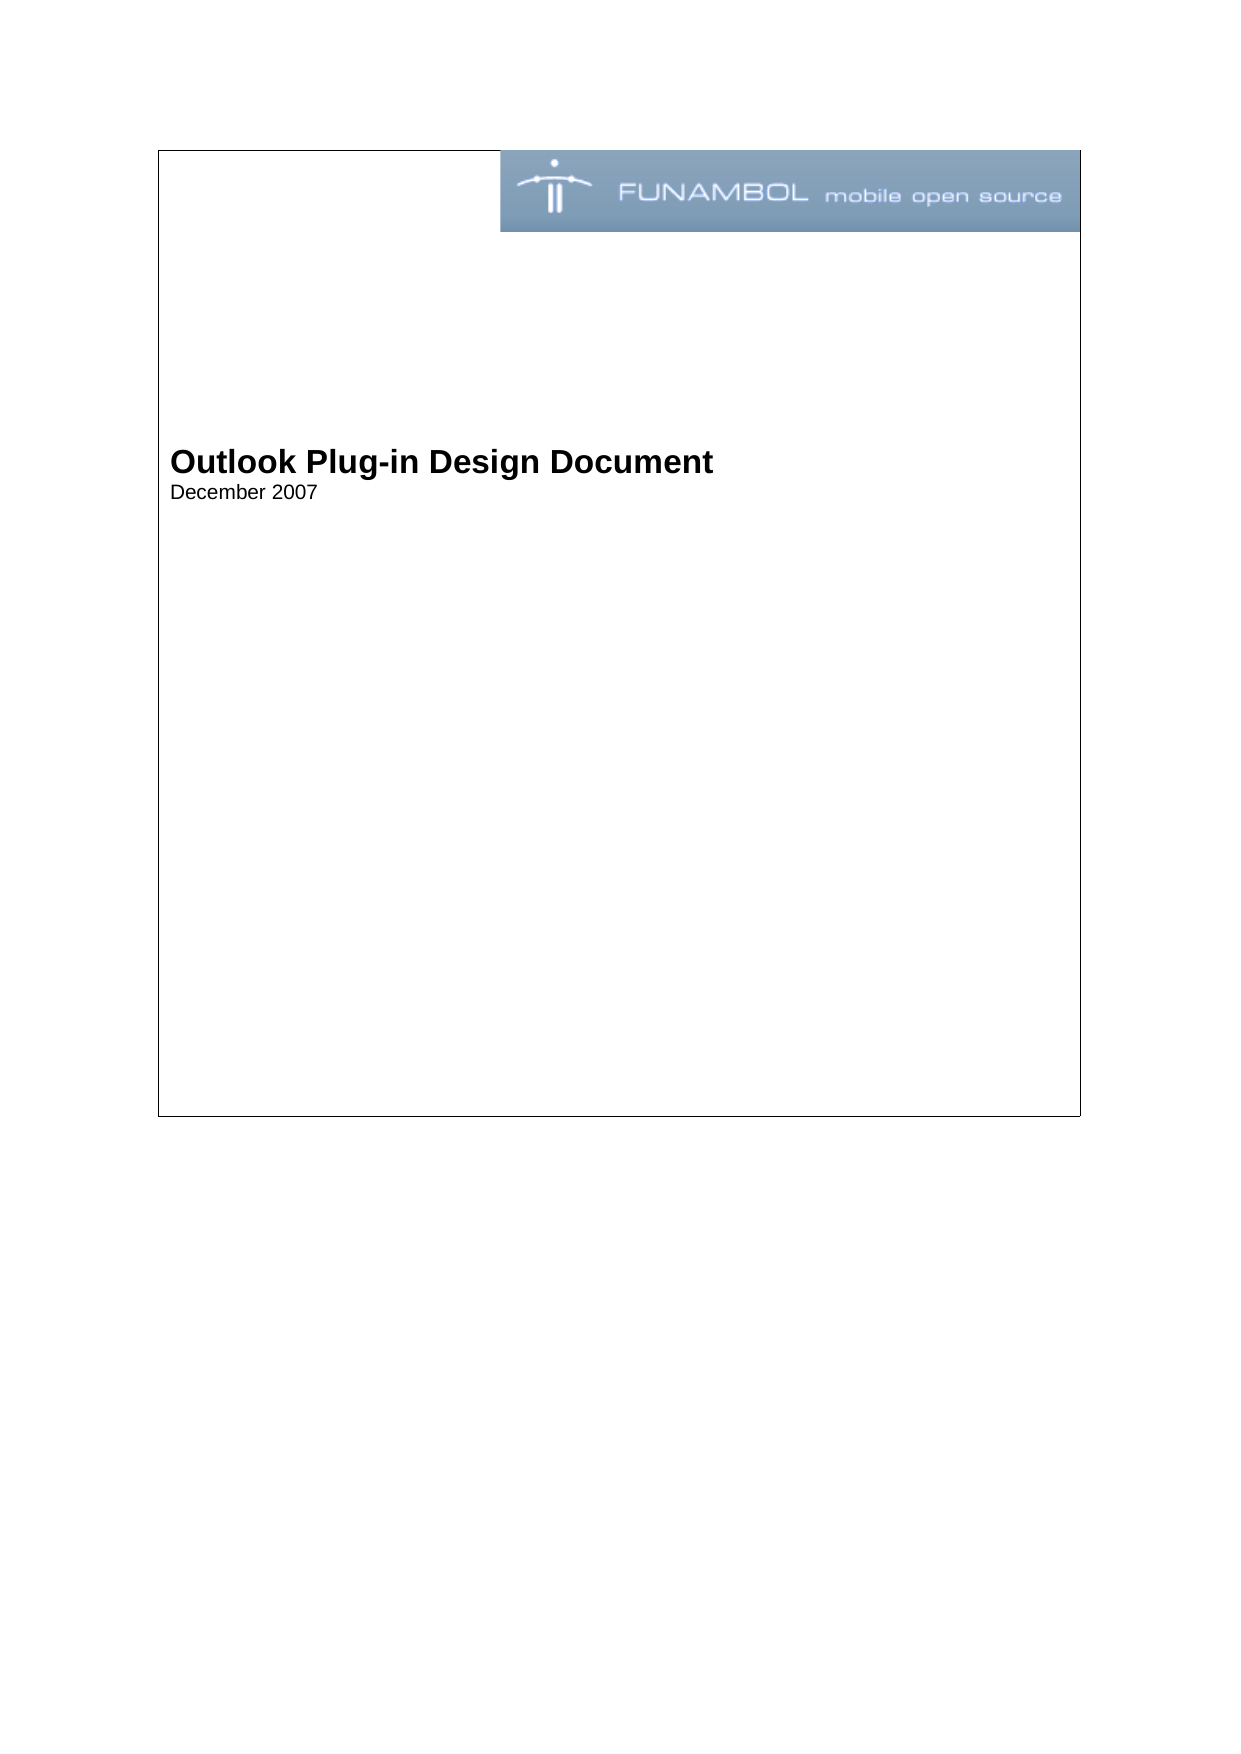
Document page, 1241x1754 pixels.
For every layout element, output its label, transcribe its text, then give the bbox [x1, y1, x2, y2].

table_cell Outlook Plug-in Design Document December 2007 [159, 255, 1080, 1116]
table_header [159, 151, 1080, 255]
picture [500, 150, 1080, 232]
